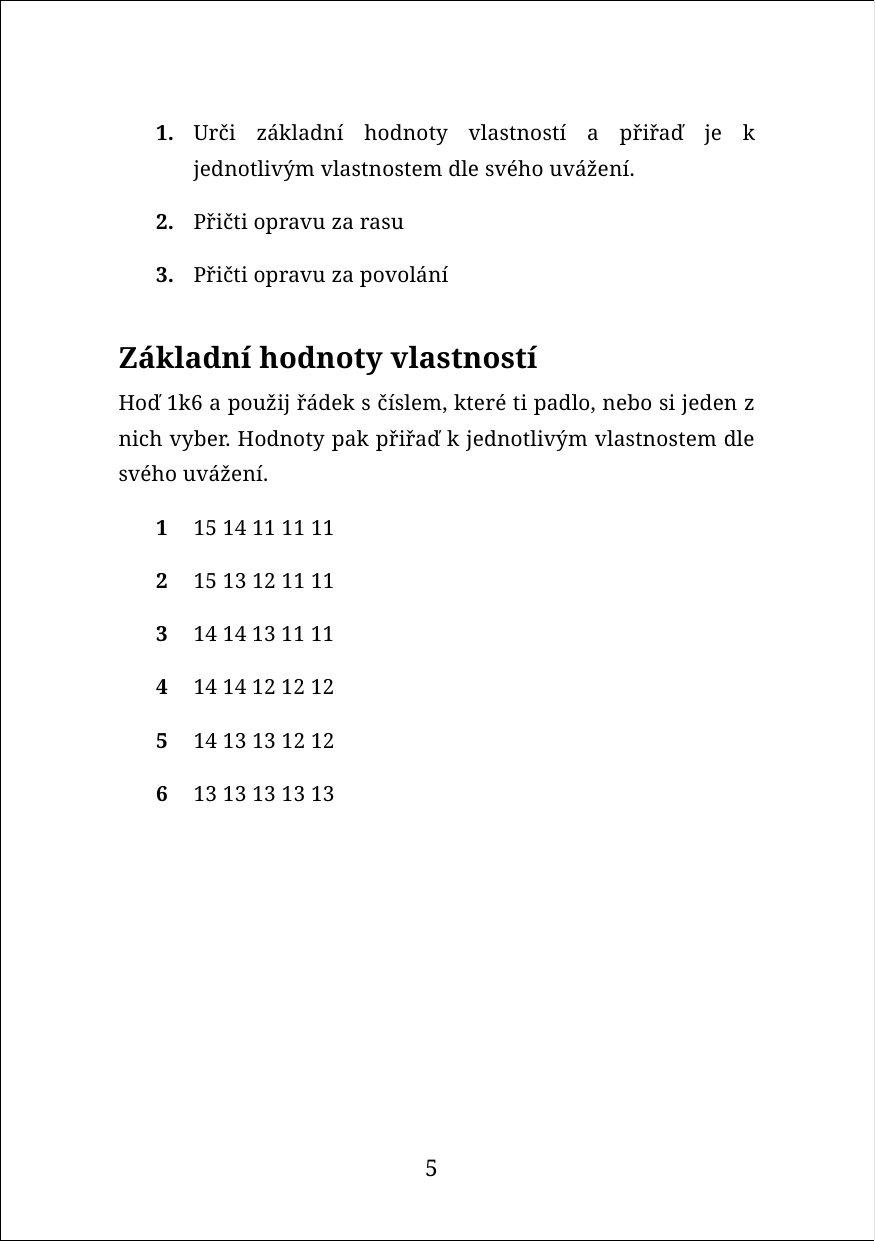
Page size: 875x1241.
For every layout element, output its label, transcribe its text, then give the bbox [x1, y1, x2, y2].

list Urči základní hodnoty vlastností a přiřaď je k jednotlivým vlastnostem dle svého uvážení. [156, 118, 756, 182]
list 15 13 12 11 11 [156, 566, 756, 594]
list Přičti opravu za rasu [156, 207, 756, 235]
list 14 13 13 12 12 [156, 726, 756, 754]
list 14 14 12 12 12 [156, 672, 756, 701]
list Přičti opravu za povolání [156, 260, 756, 289]
list 14 14 13 11 11 [156, 619, 756, 648]
text Hoď 1k6 a použij řádek s číslem, které ti padlo, nebo si jeden z nich vyber. Hodnoty pak přiřaď k jednotlivým vlastnostem dle svého uvážení. [118, 388, 756, 488]
subtitle Základní hodnoty vlastností [118, 337, 756, 377]
list 15 14 11 11 11 [156, 513, 756, 541]
list 13 13 13 13 13 [156, 779, 756, 807]
